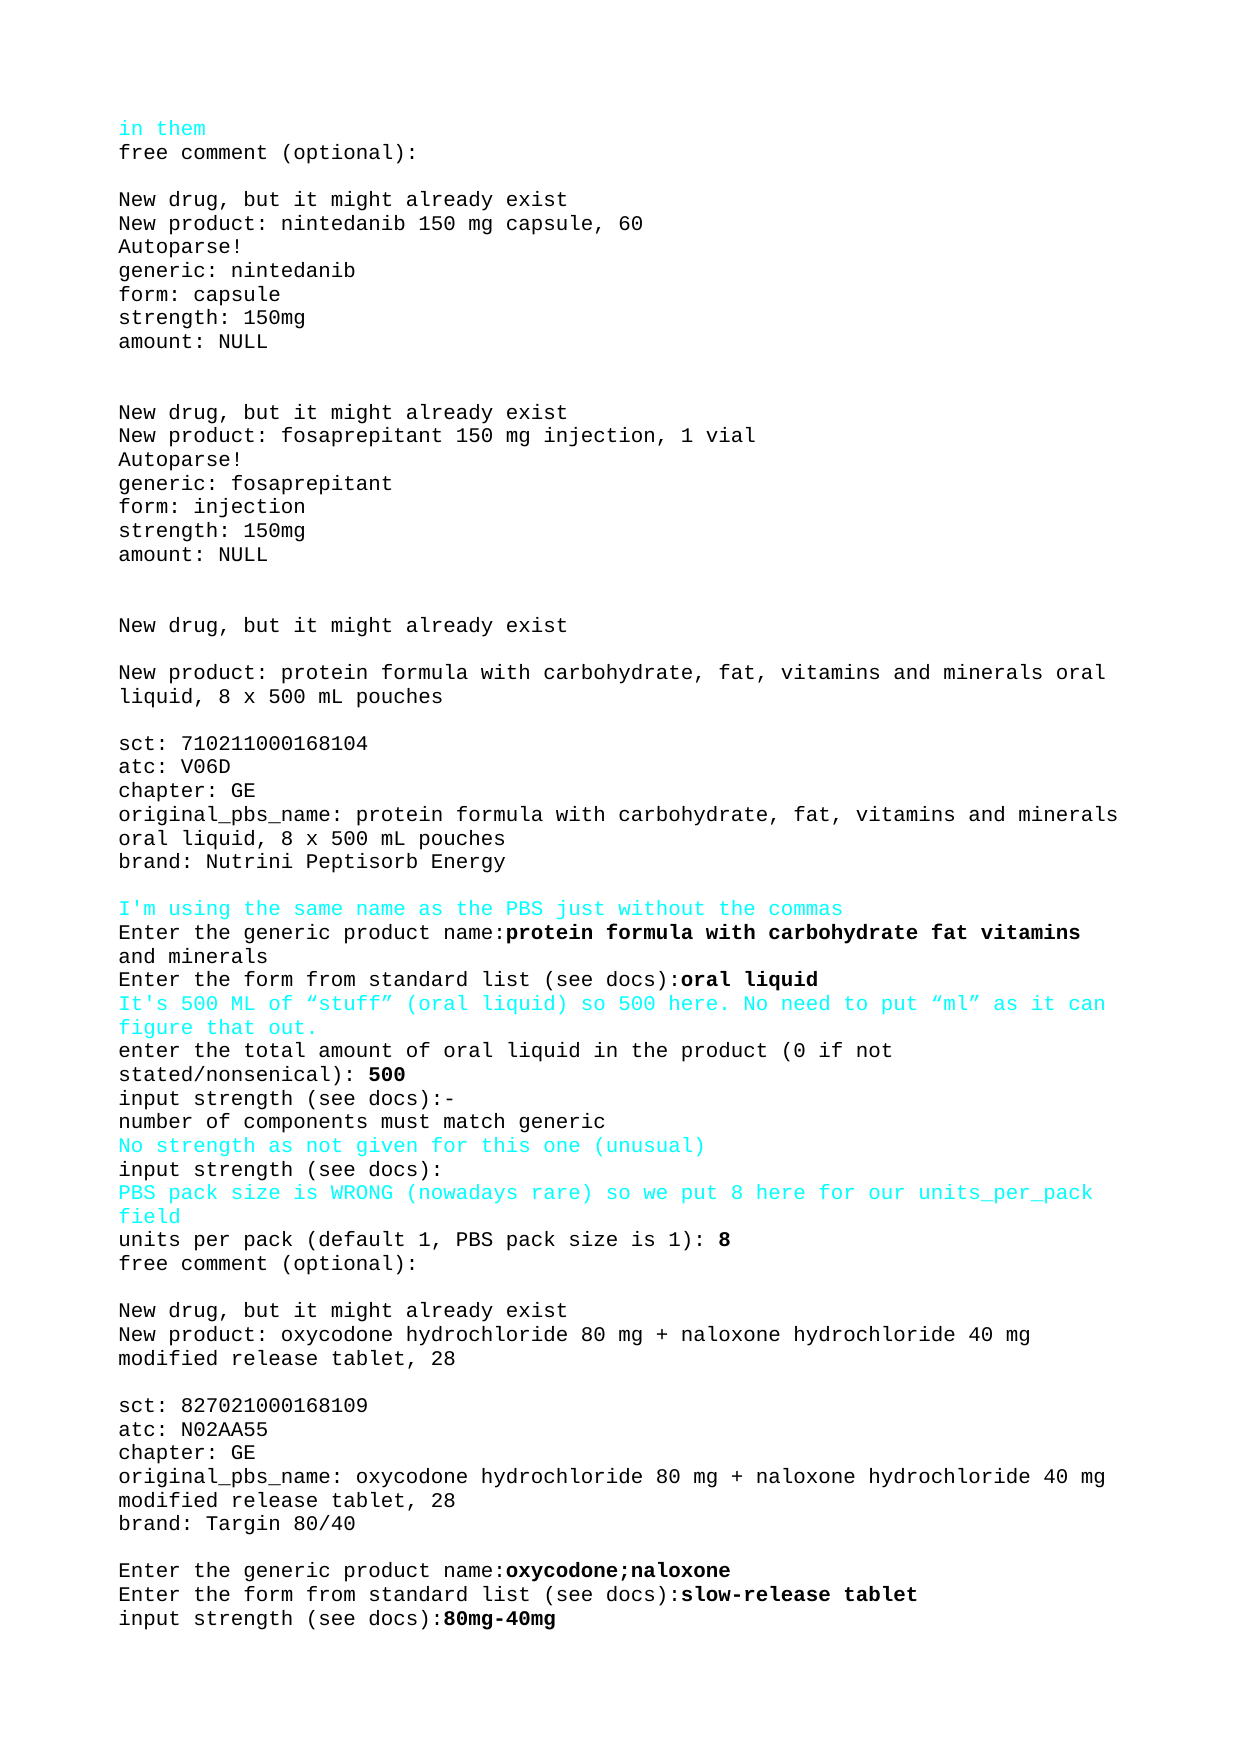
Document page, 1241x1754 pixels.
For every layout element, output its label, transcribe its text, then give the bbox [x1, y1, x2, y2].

text free comment (optional): [118, 1253, 1122, 1277]
text input strength (see docs): [118, 1158, 1122, 1182]
text Enter the form from standard list (see docs):slow-release tablet [118, 1584, 1122, 1608]
text units per pack (default 1, PBS pack size is 1): 8 [118, 1229, 1122, 1253]
text New product: protein formula with carbohydrate, fat, vitamins and minerals oral liquid, 8 x 500 mL pouches [118, 662, 1122, 709]
text New product: oxycodone hydrochloride 80 mg + naloxone hydrochloride 40 mg modified release tablet, 28 [118, 1324, 1122, 1371]
text amount: NULL [118, 544, 1122, 567]
text PBS pack size is WRONG (nowadays rare) so we put 8 here for our units_per_pack field [118, 1182, 1122, 1229]
text number of components must match generic [118, 1111, 1122, 1135]
text New drug, but it might already exist [118, 1300, 1122, 1324]
text input strength (see docs):- [118, 1088, 1122, 1111]
text Enter the generic product name:protein formula with carbohydrate fat vitamins and minerals [118, 922, 1122, 969]
text input strength (see docs):80mg-40mg [118, 1608, 1122, 1631]
text Autoparse! [118, 236, 1122, 260]
text New product: nintedanib 150 mg capsule, 60 [118, 213, 1122, 236]
text New drug, but it might already exist [118, 402, 1122, 426]
text Autoparse! [118, 449, 1122, 473]
text New drug, but it might already exist [118, 615, 1122, 638]
text in them [118, 118, 1122, 142]
text original_pbs_name: oxycodone hydrochloride 80 mg + naloxone hydrochloride 40 mg modified release tablet, 28 [118, 1466, 1122, 1513]
text Enter the generic product name:oxycodone;naloxone [118, 1561, 1122, 1584]
text No strength as not given for this one (unusual) [118, 1135, 1122, 1158]
text atc: N02AA55 [118, 1419, 1122, 1442]
text New drug, but it might already exist [118, 189, 1122, 213]
text New product: fosaprepitant 150 mg injection, 1 vial [118, 426, 1122, 449]
text enter the total amount of oral liquid in the product (0 if not stated/nonsenical): 500 [118, 1040, 1122, 1088]
text I'm using the same name as the PBS just without the commas [118, 898, 1122, 922]
text form: capsule [118, 284, 1122, 307]
text sct: 710211000168104 [118, 733, 1122, 757]
text generic: fosaprepitant [118, 473, 1122, 496]
text generic: nintedanib [118, 260, 1122, 284]
text chapter: GE [118, 1442, 1122, 1466]
text original_pbs_name: protein formula with carbohydrate, fat, vitamins and minerals oral liquid, 8 x 500 mL pouches [118, 804, 1122, 851]
text form: injection [118, 496, 1122, 520]
text strength: 150mg [118, 307, 1122, 331]
text sct: 827021000168109 [118, 1395, 1122, 1419]
text chapter: GE [118, 780, 1122, 804]
text atc: V06D [118, 757, 1122, 780]
text brand: Nutrini Peptisorb Energy [118, 851, 1122, 875]
text strength: 150mg [118, 520, 1122, 544]
text It's 500 ML of “stuff” (oral liquid) so 500 here. No need to put “ml” as it can figure that out. [118, 993, 1122, 1040]
text free comment (optional): [118, 142, 1122, 165]
text Enter the form from standard list (see docs):oral liquid [118, 969, 1122, 993]
text amount: NULL [118, 331, 1122, 354]
text brand: Targin 80/40 [118, 1513, 1122, 1537]
